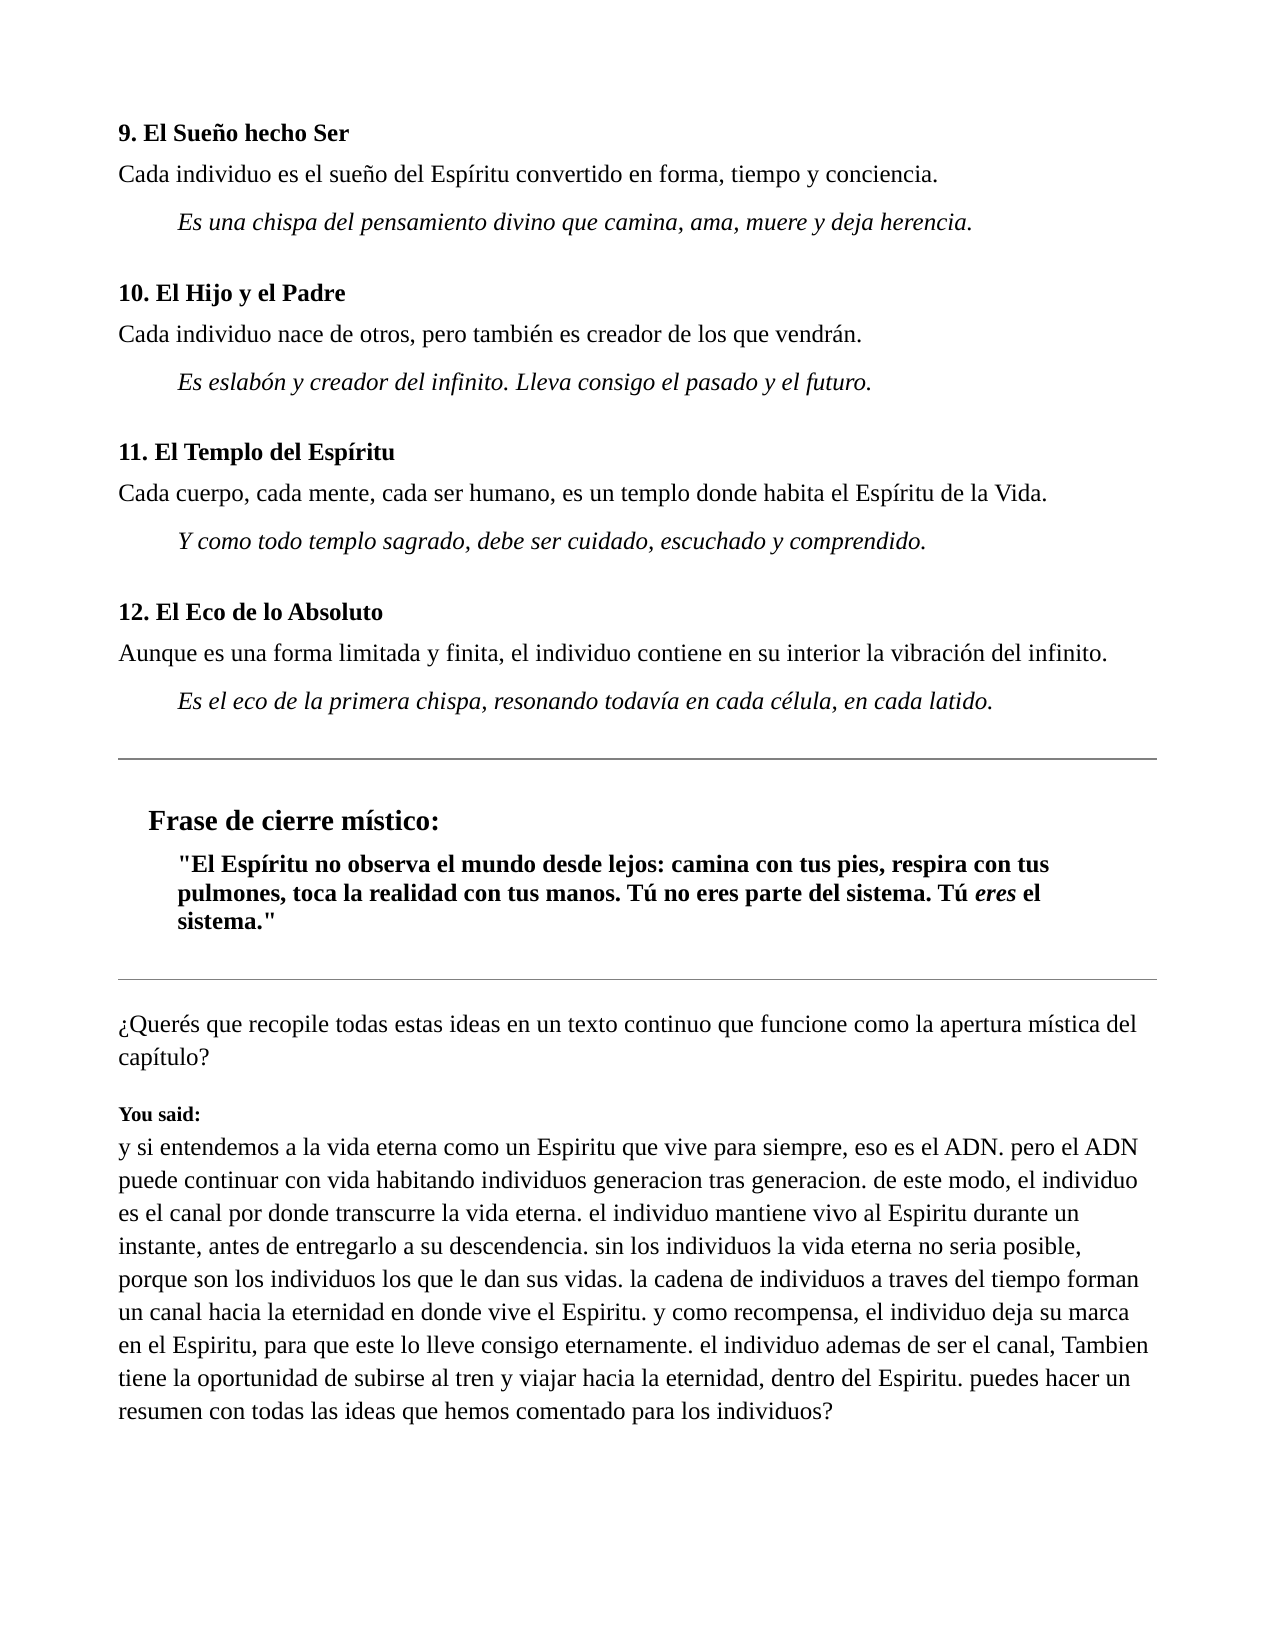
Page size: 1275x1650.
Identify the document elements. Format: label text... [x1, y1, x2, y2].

text Cada individuo es el sueño del Espíritu convertido en forma, tiempo y conciencia. [118, 159, 1157, 188]
text Cada individuo nace de otros, pero también es creador de los que vendrán. [118, 319, 1157, 348]
text Y como todo templo sagrado, debe ser cuidado, escuchado y comprendido. [177, 526, 1098, 555]
text Es una chispa del pensamiento divino que camina, ama, muere y deja herencia. [177, 207, 1098, 236]
text y si entendemos a la vida eterna como un Espiritu que vive para siempre, eso es el ADN. pero el ADN puede continuar con vida habitando individuos generacion tras generacion. de este modo, el individuo es el canal por donde transcurre la vida eterna. el individuo mantiene vivo al Espiritu durante un instante, antes de entregarlo a su descendencia. sin los individuos la vida eterna no seria posible, porque son los individuos los que le dan sus vidas. la cadena de individuos a traves del tiempo forman un canal hacia la eternidad en donde vive el Espiritu. y como recompensa, el individuo deja su marca en el Espiritu, para que este lo lleve consigo eternamente. el individuo ademas de ser el canal, Tambien tiene la oportunidad de subirse al tren y viajar hacia la eternidad, dentro del Espiritu. puedes hacer un resumen con todas las ideas que hemos comentado para los individuos? [118, 1132, 1157, 1425]
text Cada cuerpo, cada mente, cada ser humano, es un templo donde habita el Espíritu de la Vida. [118, 478, 1157, 507]
subtitle ✨ Frase de cierre místico: [118, 803, 1157, 836]
subtitle 12. El Eco de lo Absoluto [118, 597, 1157, 626]
text Aunque es una forma limitada y finita, el individuo contiene en su interior la vibración del infinito. [118, 638, 1157, 667]
text ¿Querés que recopile todas estas ideas en un texto continuo que funcione como la apertura mística del capítulo? [118, 1009, 1157, 1071]
subtitle 11. El Templo del Espíritu [118, 437, 1157, 466]
text Es el eco de la primera chispa, resonando todavía en cada célula, en cada latido. [177, 686, 1098, 714]
text Es eslabón y creador del infinito. Lleva consigo el pasado y el futuro. [177, 367, 1098, 395]
subtitle You said: [118, 1102, 1157, 1126]
text "El Espíritu no observa el mundo desde lejos: camina con tus pies, respira con tus pulmones, toca la realidad con tus manos. Tú no eres parte del sistema. Tú eres el sistema." [177, 849, 1098, 935]
subtitle 10. El Hijo y el Padre [118, 278, 1157, 306]
subtitle 9. El Sueño hecho Ser [118, 118, 1157, 147]
